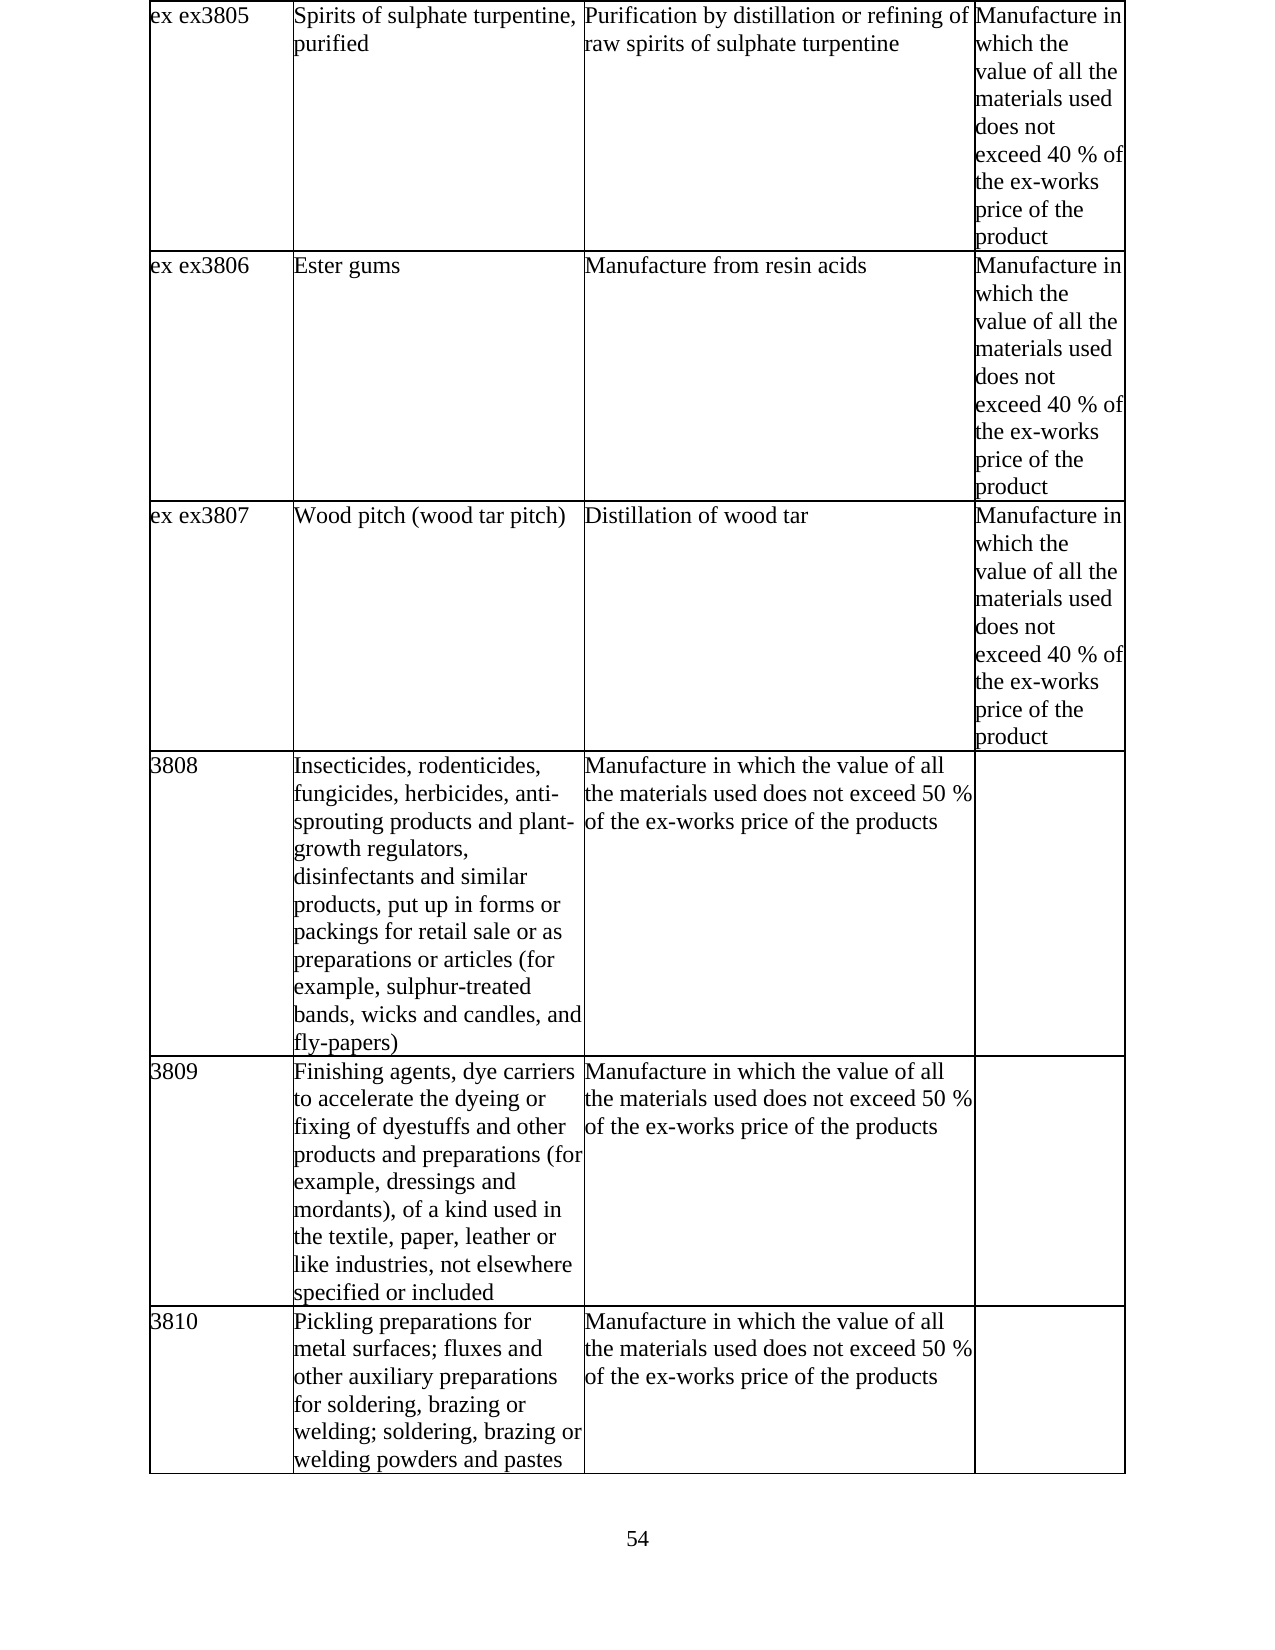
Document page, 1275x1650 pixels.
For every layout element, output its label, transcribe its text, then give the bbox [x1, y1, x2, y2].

table_cell Manufacture in which the value of all the materials used does not exceed 40 % of the ex-works price of the product [976, 502, 1124, 750]
table_cell Manufacture in which the value of all the materials used does not exceed 50 % of the ex-works price of the products [585, 1057, 974, 1305]
table_cell Manufacture from resin acids [585, 252, 974, 500]
table_cell [976, 752, 1124, 1055]
table_cell Spirits of sulphate turpentine, purified [294, 2, 584, 250]
table_cell Finishing agents, dye carriers to accelerate the dyeing or fixing of dyestuffs and other products and preparations (for example, dressings and mordants), of a kind used in the textile, paper, leather or like industries, not elsewhere specified or included [294, 1057, 584, 1305]
table_cell ex ex3806 [151, 252, 293, 500]
table_cell Manufacture in which the value of all the materials used does not exceed 40 % of the ex-works price of the product [976, 252, 1124, 500]
table_cell [976, 1307, 1124, 1472]
table_cell 3808 [151, 752, 293, 1055]
table_cell Manufacture in which the value of all the materials used does not exceed 50 % of the ex-works price of the products [585, 1307, 974, 1472]
table_cell 3810 [151, 1307, 293, 1472]
table_cell Pickling preparations for metal surfaces; fluxes and other auxiliary preparations for soldering, brazing or welding; soldering, brazing or welding powders and pastes [294, 1307, 584, 1472]
table_cell 3809 [151, 1057, 293, 1305]
table_cell Purification by distillation or refining of raw spirits of sulphate turpentine [585, 2, 974, 250]
table_cell Wood pitch (wood tar pitch) [294, 502, 584, 750]
table_cell Manufacture in which the value of all the materials used does not exceed 40 % of the ex-works price of the product [976, 2, 1124, 250]
table_cell Insecticides, rodenticides, fungicides, herbicides, anti-sprouting products and plant-growth regulators, disinfectants and similar products, put up in forms or packings for retail sale or as preparations or articles (for example, sulphur-treated bands, wicks and candles, and fly-papers) [294, 752, 584, 1055]
table_cell ex ex3805 [151, 2, 293, 250]
table_cell Distillation of wood tar [585, 502, 974, 750]
table_cell Manufacture in which the value of all the materials used does not exceed 50 % of the ex-works price of the products [585, 752, 974, 1055]
table_cell Ester gums [294, 252, 584, 500]
table_cell [976, 1057, 1124, 1305]
table_cell ex ex3807 [151, 502, 293, 750]
